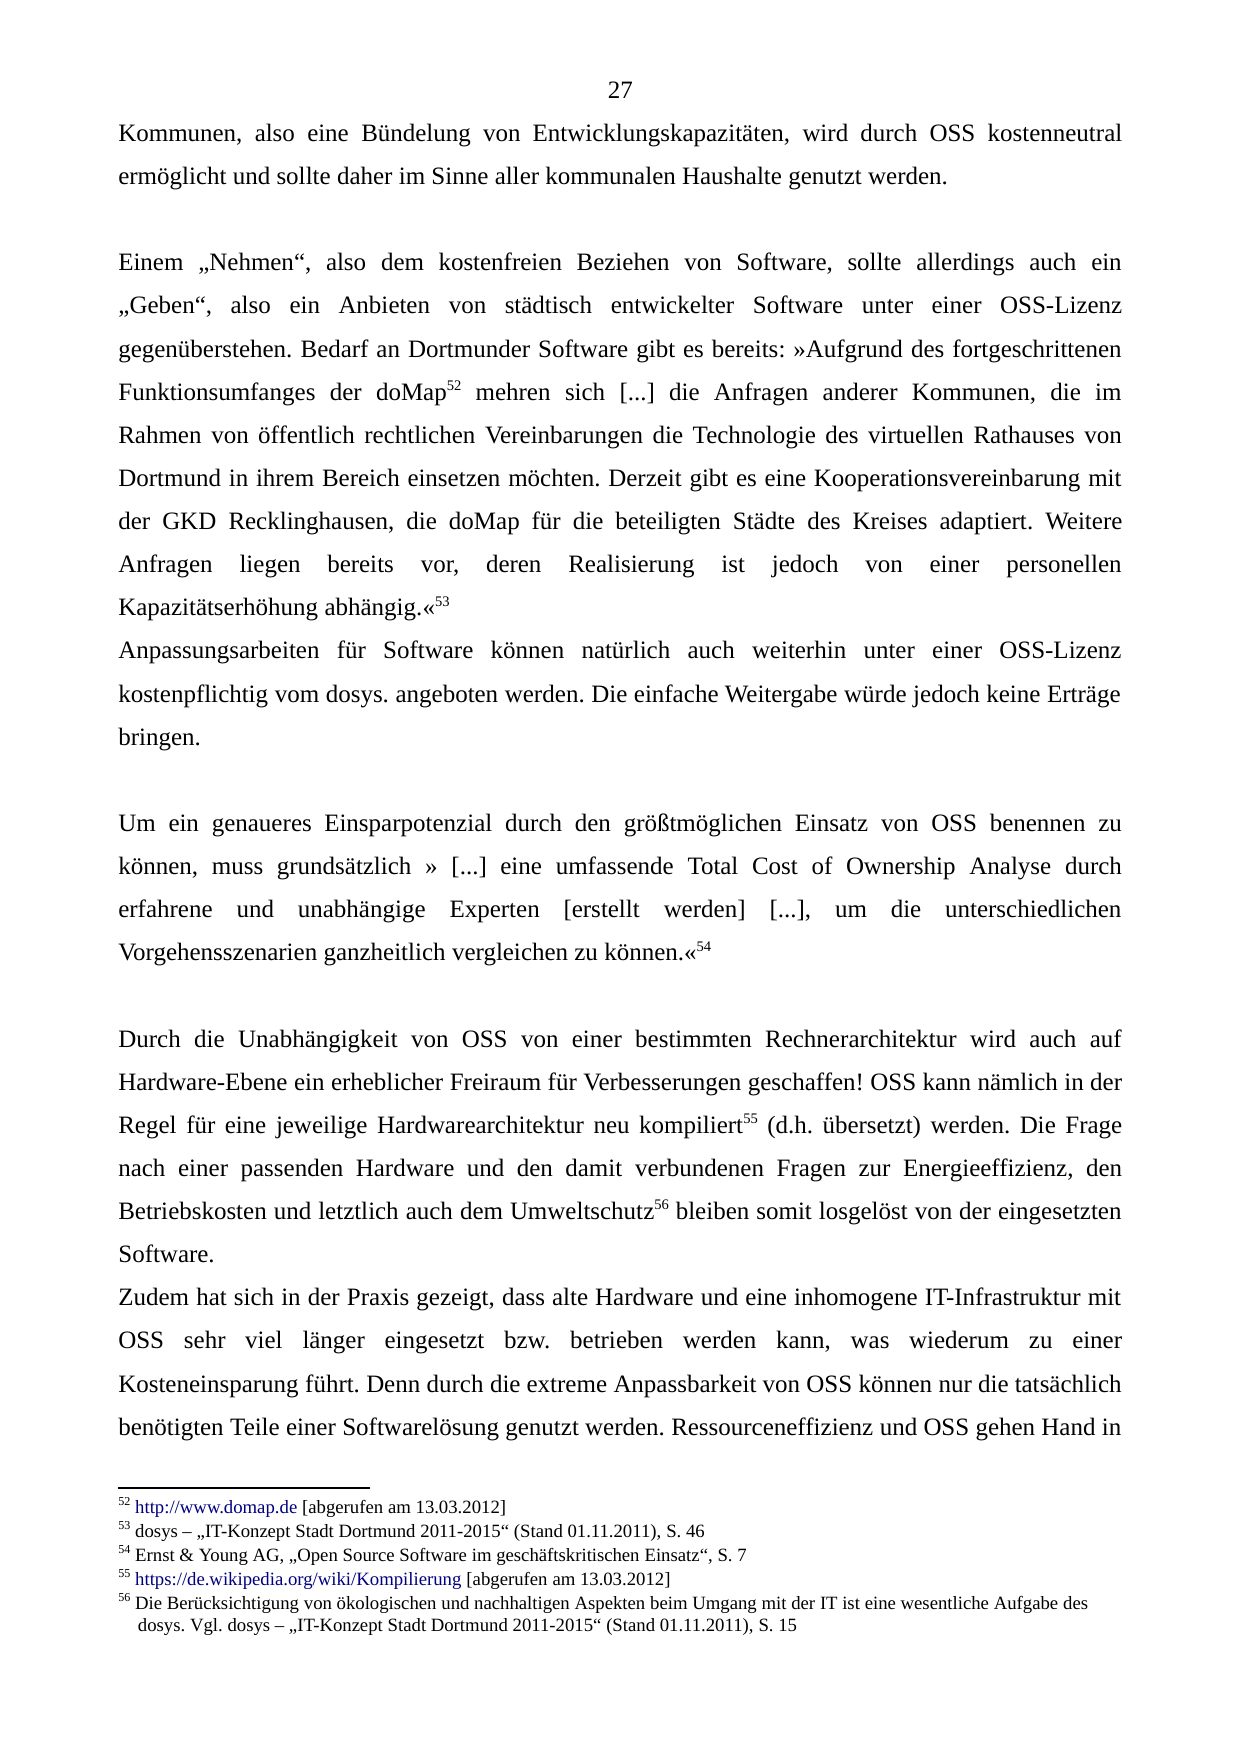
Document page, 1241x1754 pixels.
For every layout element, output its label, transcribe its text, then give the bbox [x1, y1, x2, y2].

text Anpassungsarbeiten für Software können natürlich auch weiterhin unter einer OSS-Lizenz kostenpflichtig vom dosys. angeboten werden. Die einfache Weitergabe würde jedoch keine Erträge bringen. [118, 636, 1122, 751]
text Ernst & Young AG, „Open Source Software im geschäftskritischen Einsatz“, S. 7 [118, 1542, 1122, 1566]
text Die Berücksichtigung von ökologischen und nachhaltigen Aspekten beim Umgang mit der IT ist eine wesentliche Aufgabe des [118, 1590, 1122, 1614]
text dosys – „IT-Konzept Stadt Dortmund 2011-2015“ (Stand 01.11.2011), S. 46 [118, 1518, 1122, 1542]
text Zudem hat sich in der Praxis gezeigt, dass alte Hardware und eine inhomogene IT-Infrastruktur mit OSS sehr viel länger eingesetzt bzw. betrieben werden kann, was wiederum zu einer Kosteneinsparung führt. Denn durch die extreme Anpassbarkeit von OSS können nur die tatsächlich benötigten Teile einer Softwarelösung genutzt werden. Ressourceneffizienz und OSS gehen Hand in [118, 1282, 1122, 1441]
text Um ein genaueres Einsparpotenzial durch den größtmöglichen Einsatz von OSS benennen zu können, muss grundsätzlich » [...] eine umfassende Total Cost of Ownership Analyse durch erfahrene und unabhängige Experten [erstellt werden] [...], um die unterschiedlichen Vorgehensszenarien ganzheitlich vergleichen zu können.« [118, 808, 1122, 966]
text Einem „Nehmen“, also dem kostenfreien Beziehen von Software, sollte allerdings auch ein „Geben“, also ein Anbieten von städtisch entwickelter Software unter einer OSS-Lizenz gegenüberstehen. Bedarf an Dortmunder Software gibt es bereits: »Aufgrund des fortgeschrittenen Funktionsumfanges der doMap mehren sich [...] die Anfragen anderer Kommunen, die im Rahmen von öffentlich rechtlichen Vereinbarungen die Technologie des virtuellen Rathauses von Dortmund in ihrem Bereich einsetzen möchten. Derzeit gibt es eine Kooperationsvereinbarung mit der GKD Recklinghausen, die doMap für die beteiligten Städte des Kreises adaptiert. Weitere Anfragen liegen bereits vor, deren Realisierung ist jedoch von einer personellen Kapazitätserhöhung abhängig.« [118, 247, 1122, 621]
text http://www.domap.de [abgerufen am 13.03.2012] [118, 1494, 1122, 1518]
text dosys. Vgl. dosys – „IT-Konzept Stadt Dortmund 2011-2015“ (Stand 01.11.2011), S. 15 [118, 1614, 1122, 1636]
text Kommunen, also eine Bündelung von Entwicklungskapazitäten, wird durch OSS kostenneutral ermöglicht und sollte daher im Sinne aller kommunalen Haushalte genutzt werden. [118, 118, 1122, 190]
text Durch die Unabhängigkeit von OSS von einer bestimmten Rechnerarchitektur wird auch auf Hardware-Ebene ein erheblicher Freiraum für Verbesserungen geschaffen! OSS kann nämlich in der Regel für eine jeweilige Hardwarearchitektur neu kompiliert (d.h. übersetzt) werden. Die Frage nach einer passenden Hardware und den damit verbundenen Fragen zur Energieeffizienz, den Betriebskosten und letztlich auch dem Umweltschutz bleiben somit losgelöst von der eingesetzten Software. [118, 1024, 1122, 1268]
text https://de.wikipedia.org/wiki/Kompilierung [abgerufen am 13.03.2012] [118, 1566, 1122, 1590]
